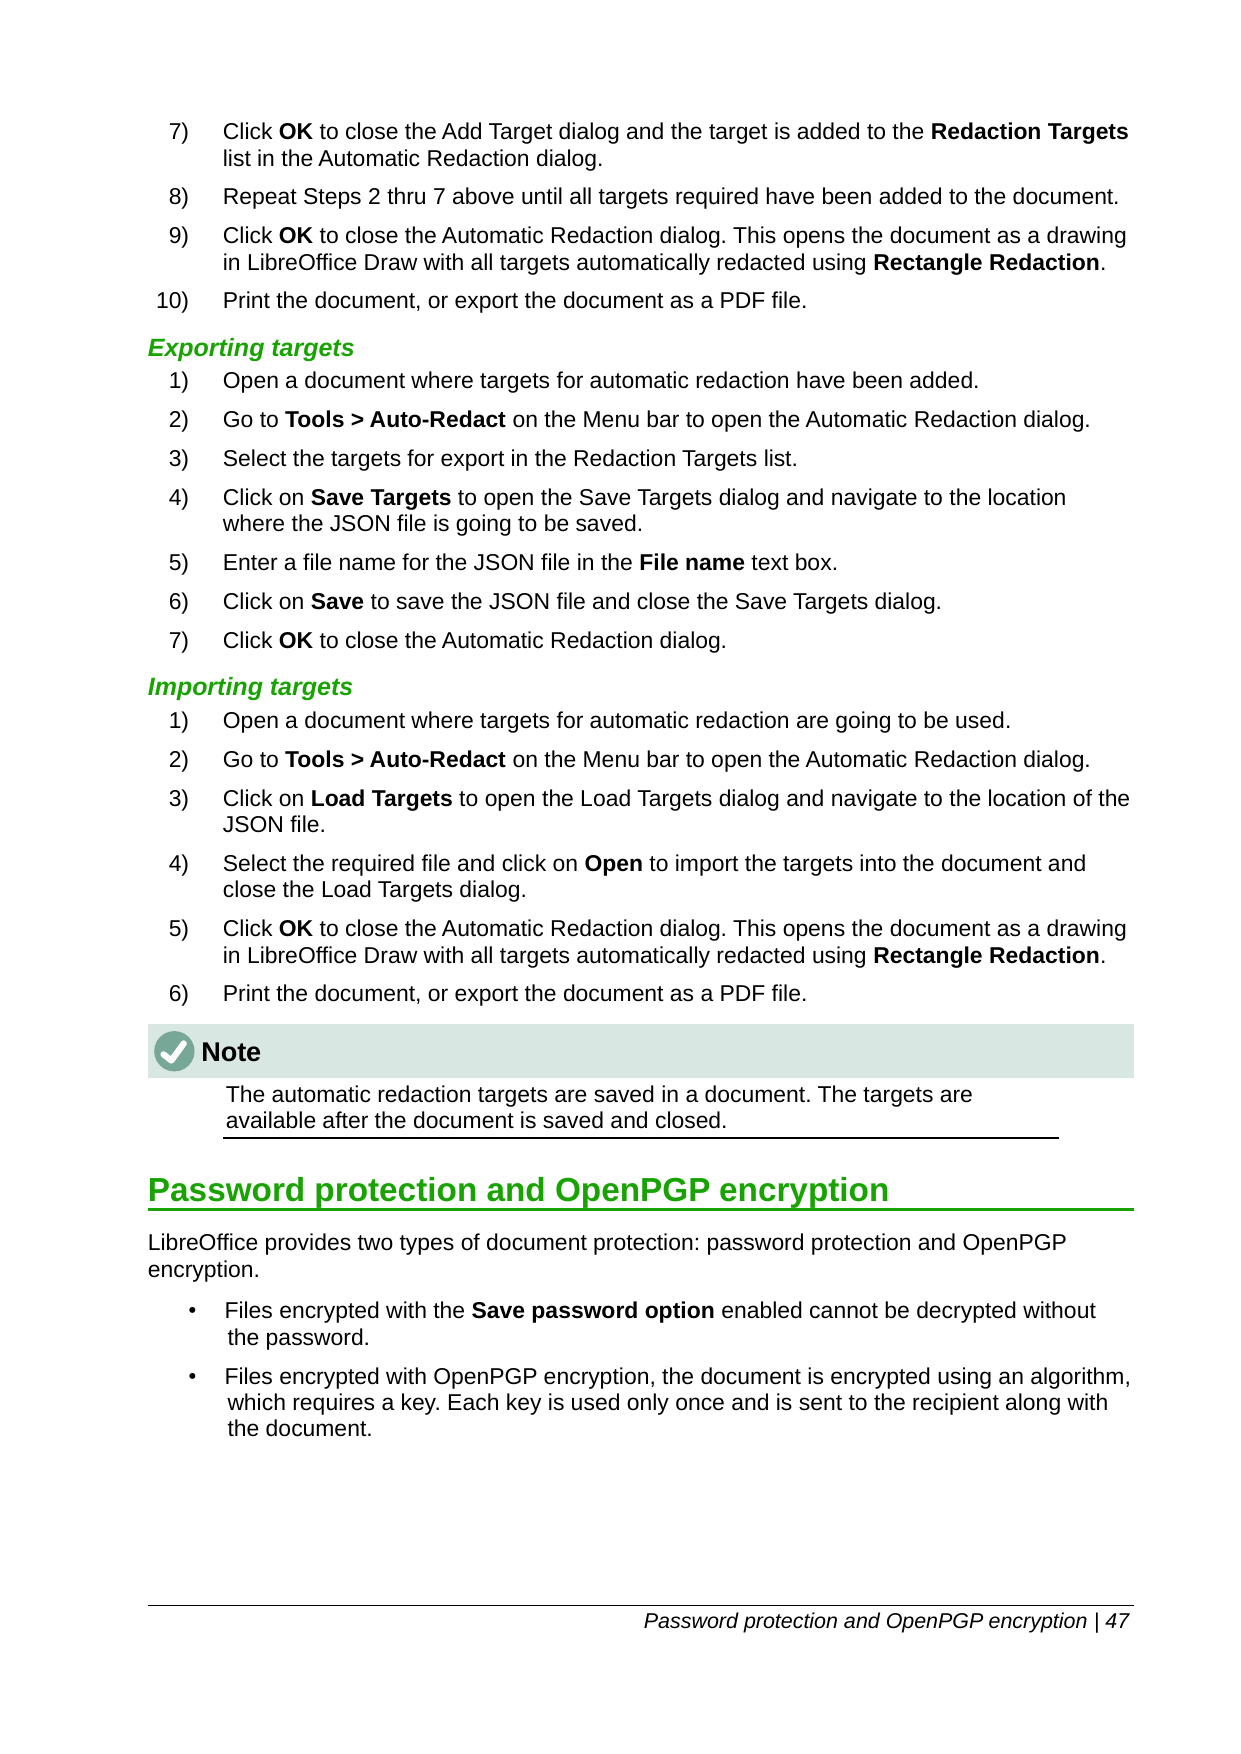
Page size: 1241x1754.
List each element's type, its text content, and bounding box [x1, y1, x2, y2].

list Click OK to close the Add Target dialog and the target is added to the Redaction Targets list in the Automatic Redaction dialog. [189, 118, 1134, 171]
list Enter a file name for the JSON file in the File name text box. [189, 549, 1134, 576]
list Select the required file and click on Open to import the targets into the document and close the Load Targets dialog. [189, 850, 1134, 903]
text LibreOffice provides two types of document protection: password protection and OpenPGP encryption. [148, 1229, 1134, 1282]
list Go to Tools > Auto-Redact on the Menu bar to open the Automatic Redaction dialog. [189, 406, 1134, 433]
subtitle Password protection and OpenPGP encryption [148, 1170, 1134, 1208]
text The automatic redaction targets are saved in a document. The targets are available after the document is saved and closed. [223, 1078, 1059, 1137]
list Repeat Steps 2 thru 7 above until all targets required have been added to the document. [189, 183, 1134, 210]
list Print the document, or export the document as a PDF file. [189, 980, 1134, 1007]
list Open a document where targets for automatic redaction are going to be used. [189, 707, 1134, 733]
list Click OK to close the Automatic Redaction dialog. This opens the document as a drawing in LibreOffice Draw with all targets automatically redacted using Rectangle Redaction. [189, 915, 1134, 968]
list Go to Tools > Auto-Redact on the Menu bar to open the Automatic Redaction dialog. [189, 746, 1134, 772]
list Click OK to close the Automatic Redaction dialog. This opens the document as a drawing in LibreOffice Draw with all targets automatically redacted using Rectangle Redaction. [189, 222, 1134, 275]
list Select the targets for export in the Redaction Targets list. [189, 445, 1134, 472]
list Print the document, or export the document as a PDF file. [189, 287, 1134, 314]
list Open a document where targets for automatic redaction have been added. [189, 367, 1134, 394]
list Click on Save Targets to open the Save Targets dialog and navigate to the location where the JSON file is going to be saved. [189, 484, 1134, 537]
subtitle Importing targets [148, 672, 1134, 701]
list Click on Load Targets to open the Load Targets dialog and navigate to the location of the JSON file. [189, 785, 1134, 837]
list Click on Save to save the JSON file and close the Save Targets dialog. [189, 588, 1134, 614]
subtitle Note [148, 1024, 1134, 1078]
list Files encrypted with the Save password option enabled cannot be decrypted without the password. [185, 1294, 1134, 1350]
subtitle Exporting targets [148, 332, 1134, 361]
list Click OK to close the Automatic Redaction dialog. [189, 627, 1134, 653]
list Files encrypted with OpenPGP encryption, the document is encrypted using an algorithm, which requires a key. Each key is used only once and is sent to the recipient along with the document. [185, 1360, 1134, 1444]
